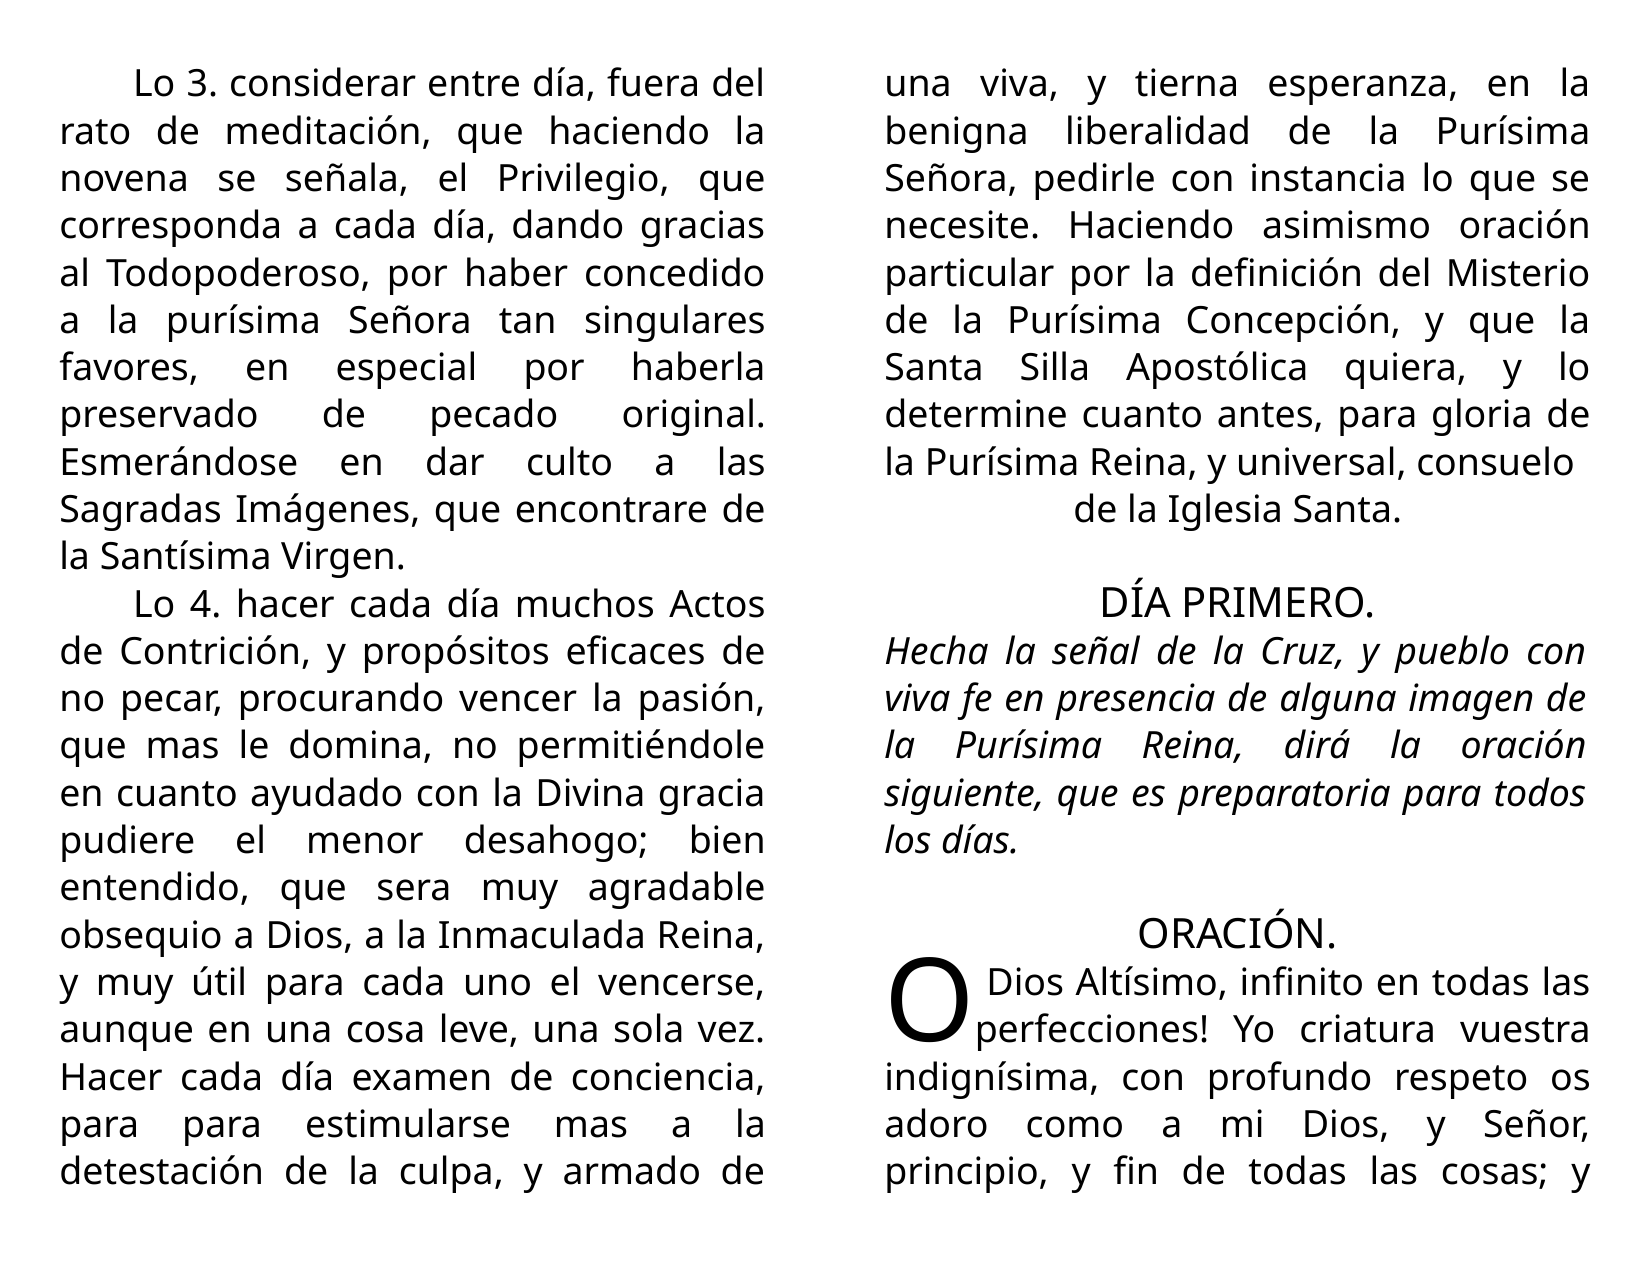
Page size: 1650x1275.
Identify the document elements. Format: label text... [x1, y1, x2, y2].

text O Dios Altísimo, infinito en todas las perfecciones! Yo criatura vuestra indignísima, con profundo respeto os adoro como a mi Dios, y Señor, principio, y fin de todas las cosas; y [884, 958, 1591, 1194]
text Hecha la señal de la Cruz, y pueblo con viva fe en presencia de alguna imagen de la Purísima Reina, dirá la oración siguiente, que es preparatoria para todos los días. [884, 627, 1591, 863]
text Lo 4. hacer cada día muchos Actos de Contrición, y propósitos eficaces de no pecar, procurando vencer la pasión, que mas le domina, no permitiéndole en cuanto ayudado con la Divina gracia pudiere el menor desahogo; bien entendido, que sera muy agradable obsequio a Dios, a la Inmaculada Reina, y muy útil para cada uno el vencerse, aunque en una cosa leve, una sola vez. Hacer cada día examen de conciencia, para para estimularse mas a la detestación de la culpa, y armado de [59, 579, 766, 1194]
text de la Iglesia Santa. [884, 485, 1591, 532]
text Lo 3. considerar entre día, fuera del rato de meditación, que haciendo la novena se señala, el Privilegio, que corresponda a cada día, dando gracias al Todopoderoso, por haber concedido a la purísima Señora tan singulares favores, en especial por haberla preservado de pecado original. Esmerándose en dar culto a las Sagradas Imágenes, que encontrare de la Santísima Virgen. [59, 59, 766, 579]
text ORACIÓN. [884, 910, 1591, 958]
text una viva, y tierna esperanza, en la benigna liberalidad de la Purísima Señora, pedirle con instancia lo que se necesite. Haciendo asimismo oración particular por la definición del Misterio de la Purísima Concepción, y que la Santa Silla Apostólica quiera, y lo determine cuanto antes, para gloria de la Purísima Reina, y universal, consuelo [884, 59, 1591, 485]
text DÍA PRIMERO. [884, 579, 1591, 627]
